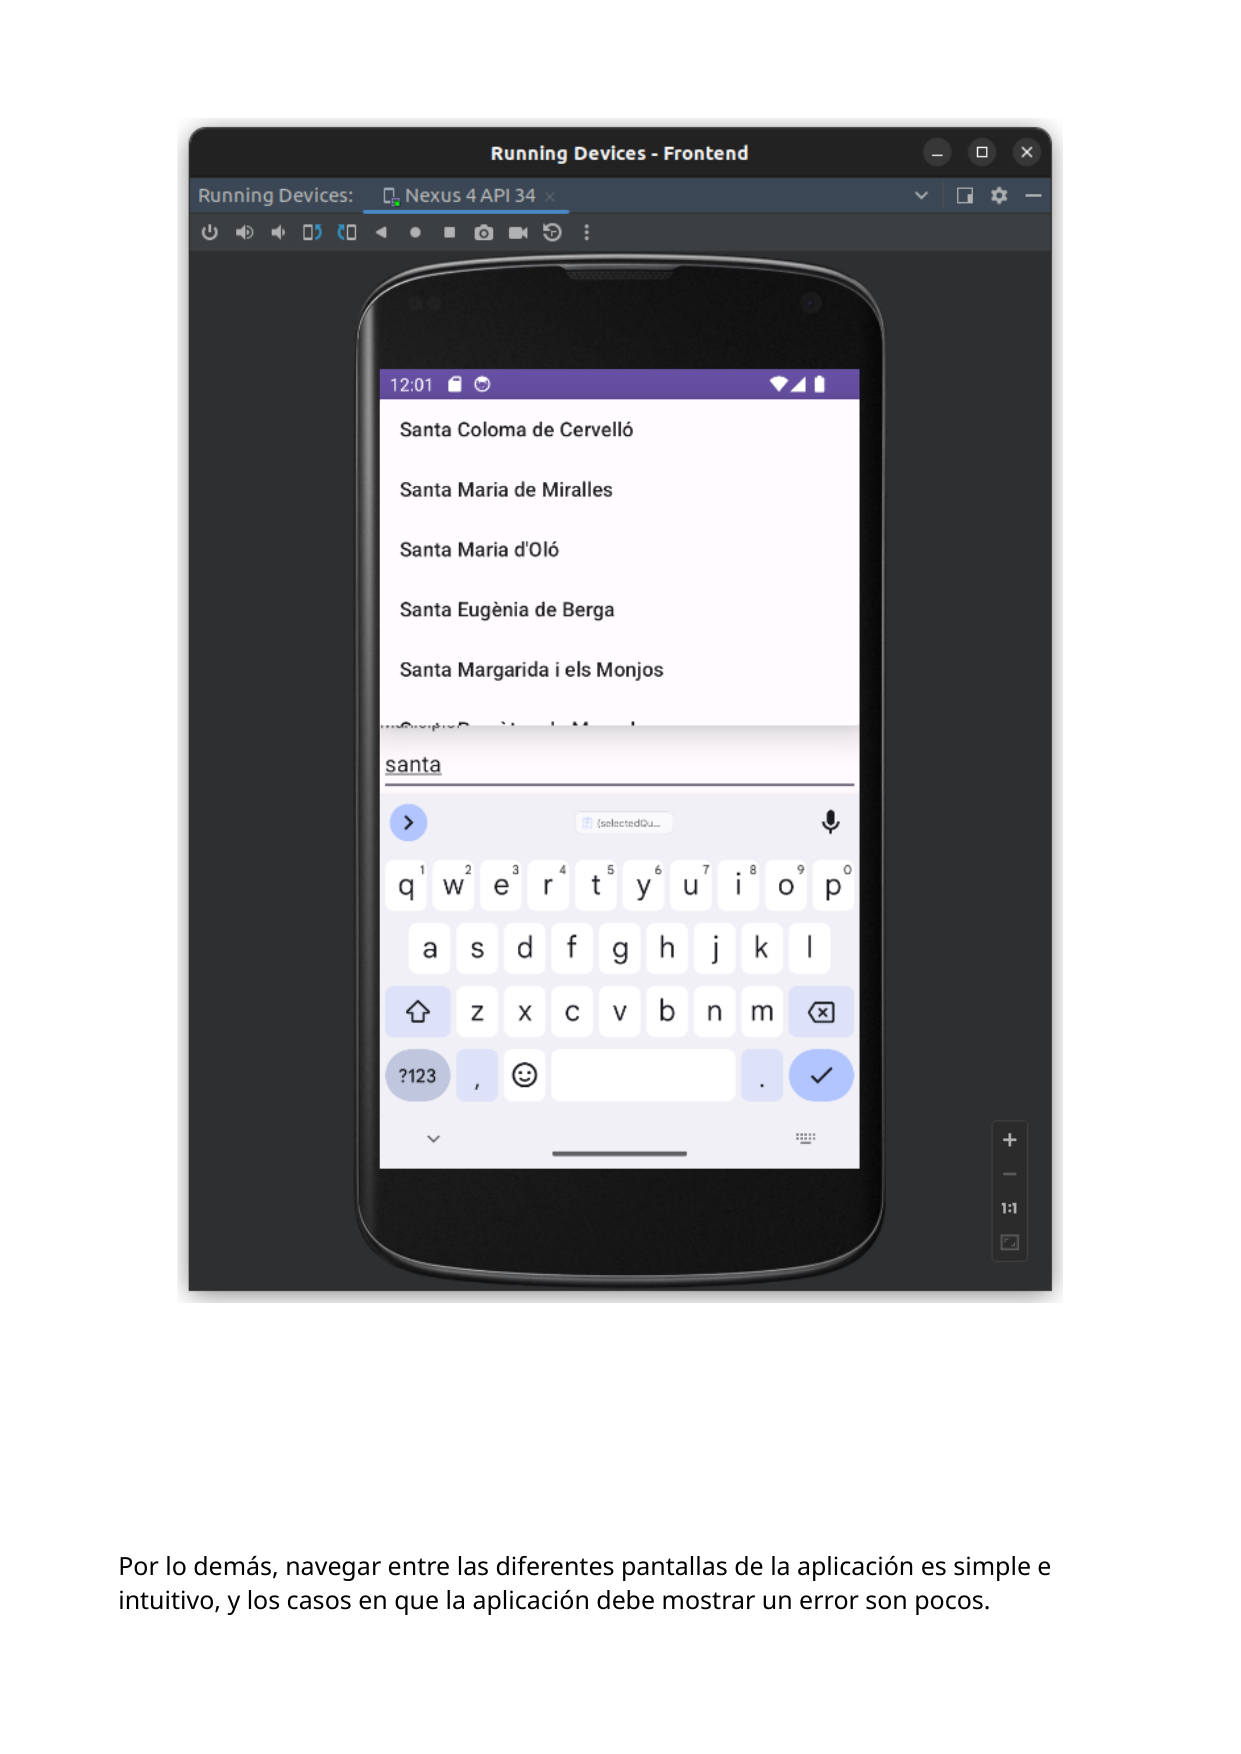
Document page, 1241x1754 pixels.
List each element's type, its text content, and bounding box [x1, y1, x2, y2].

picture [177, 118, 1063, 1303]
text Por lo demás, navegar entre las diferentes pantallas de la aplicación es simple e intuitivo, y los casos en que la aplicación debe mostrar un error son pocos. [118, 1549, 1122, 1617]
